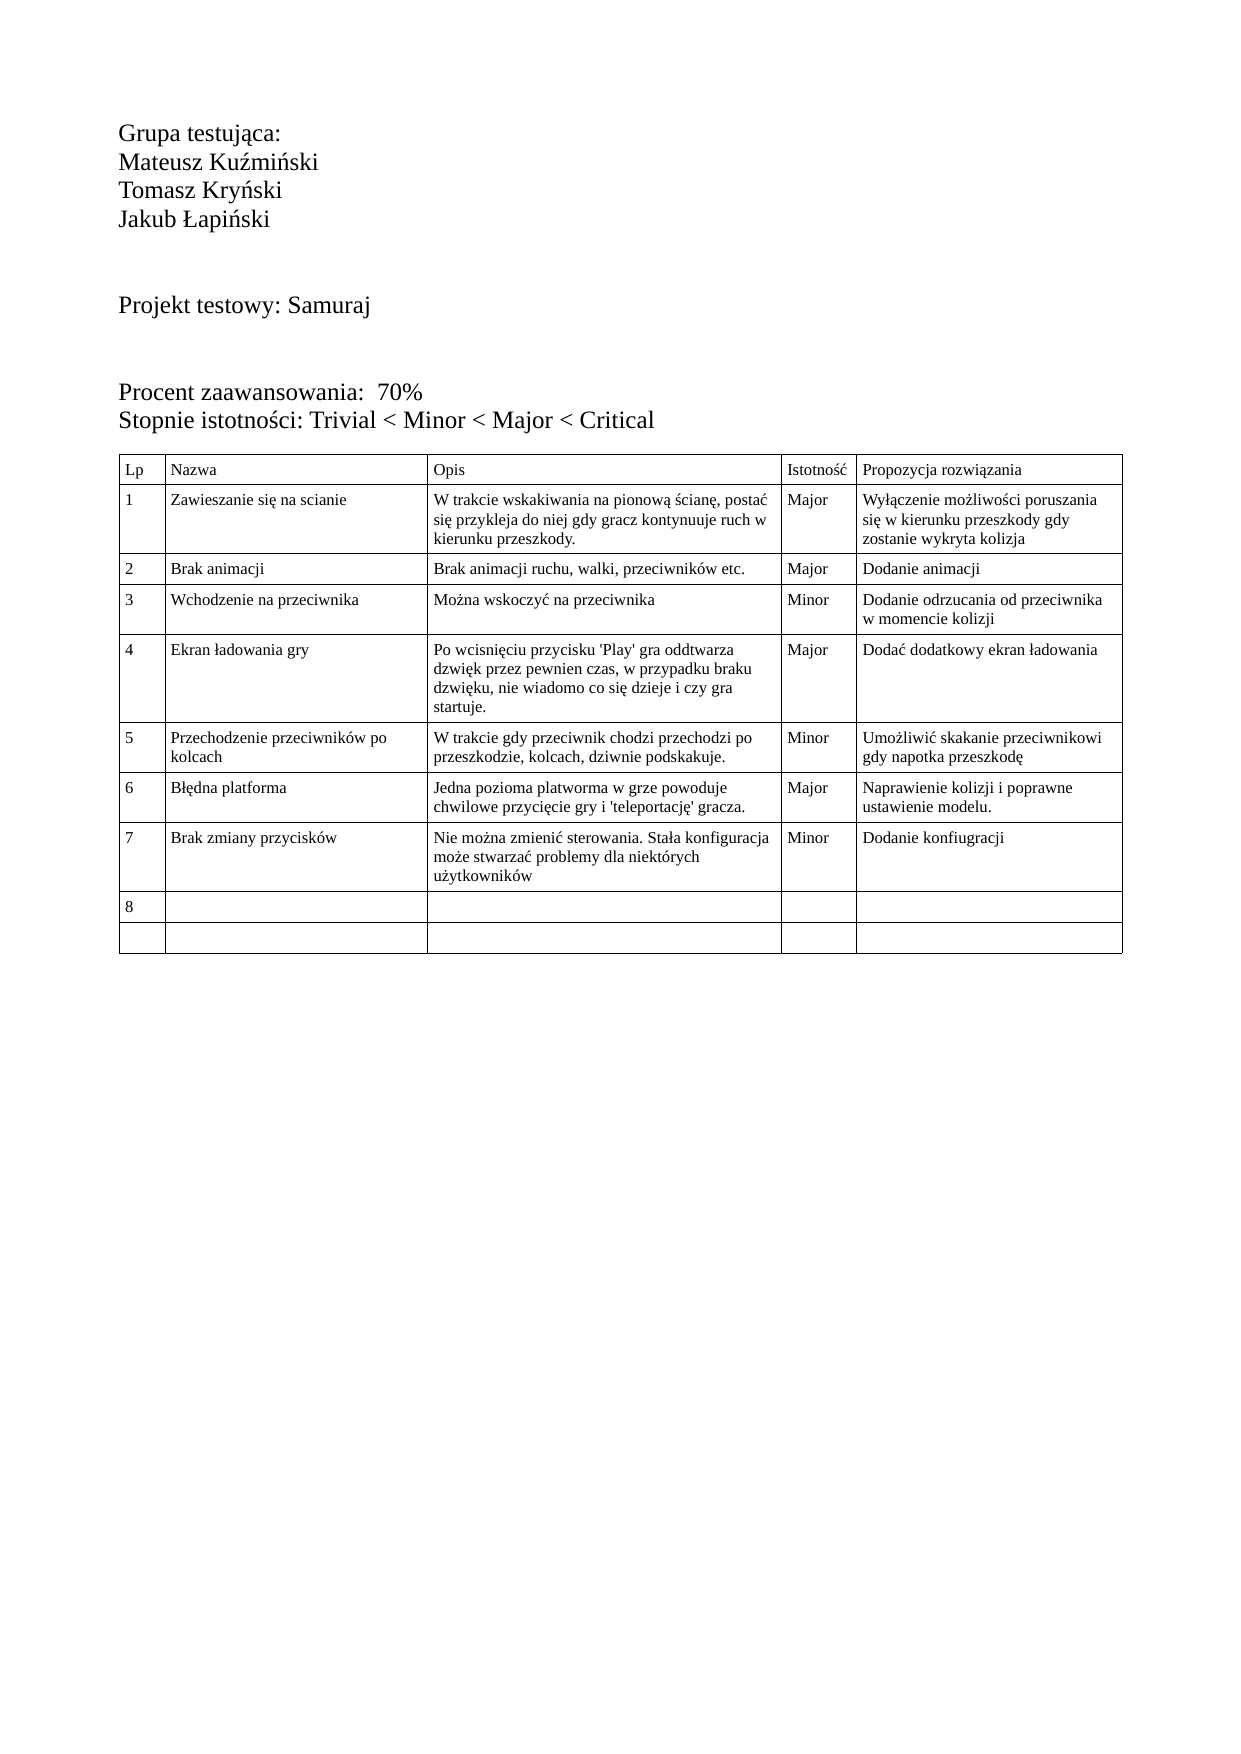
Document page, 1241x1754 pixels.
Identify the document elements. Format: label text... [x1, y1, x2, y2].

table_cell Błędna platforma [166, 773, 427, 822]
table_cell [428, 892, 781, 922]
table_cell 3 [120, 585, 165, 634]
text Tomasz Kryński [118, 176, 1122, 204]
table_cell [428, 923, 781, 952]
table_cell [782, 892, 856, 922]
text Mateusz Kuźmiński [118, 147, 1122, 176]
table_cell Minor [782, 723, 856, 772]
table_cell 8 [120, 892, 165, 922]
table_cell Minor [782, 585, 856, 634]
table_cell Brak animacji ruchu, walki, przeciwników etc. [428, 554, 781, 584]
table_cell Po wcisnięciu przycisku 'Play' gra oddtwarza dzwięk przez pewnien czas, w przypadku braku dzwięku, nie wiadomo co się dzieje i czy gra startuje. [428, 635, 781, 722]
table_cell Minor [782, 823, 856, 891]
table_cell [166, 923, 427, 952]
table_cell Ekran ładowania gry [166, 635, 427, 722]
table_cell Wchodzenie na przeciwnika [166, 585, 427, 634]
table_cell [782, 923, 856, 952]
table_cell Naprawienie kolizji i poprawne ustawienie modelu. [857, 773, 1122, 822]
table_cell Brak zmiany przycisków [166, 823, 427, 891]
table_cell 5 [120, 723, 165, 772]
table_cell Umożliwić skakanie przeciwnikowi gdy napotka przeszkodę [857, 723, 1122, 772]
table_cell Można wskoczyć na przeciwnika [428, 585, 781, 634]
table_header Nazwa [166, 455, 427, 484]
table_cell Wyłączenie możliwości poruszania się w kierunku przeszkody gdy zostanie wykryta kolizja [857, 485, 1122, 553]
table_cell 2 [120, 554, 165, 584]
table_header Istotność [782, 455, 856, 484]
table_cell 7 [120, 823, 165, 891]
table_cell Zawieszanie się na scianie [166, 485, 427, 553]
table_cell Major [782, 485, 856, 553]
text Projekt testowy: Samuraj [118, 291, 1122, 319]
table_cell Dodać dodatkowy ekran ładowania [857, 635, 1122, 722]
table_cell 4 [120, 635, 165, 722]
table_cell 1 [120, 485, 165, 553]
table_cell [166, 892, 427, 922]
table_cell Przechodzenie przeciwników po kolcach [166, 723, 427, 772]
table_cell W trakcie gdy przeciwnik chodzi przechodzi po przeszkodzie, kolcach, dziwnie podskakuje. [428, 723, 781, 772]
table_cell [857, 923, 1122, 952]
table_cell Major [782, 554, 856, 584]
text Stopnie istotności: Trivial < Minor < Major < Critical [118, 406, 1122, 434]
table_cell Brak animacji [166, 554, 427, 584]
table_header Propozycja rozwiązania [857, 455, 1122, 484]
table_header Lp [120, 455, 165, 484]
table_cell W trakcie wskakiwania na pionową ścianę, postać się przykleja do niej gdy gracz kontynuuje ruch w kierunku przeszkody. [428, 485, 781, 553]
text Jakub Łapiński [118, 204, 1122, 233]
table_cell Major [782, 773, 856, 822]
table_cell Dodanie odrzucania od przeciwnika w momencie kolizji [857, 585, 1122, 634]
table_header Opis [428, 455, 781, 484]
table_cell Major [782, 635, 856, 722]
table_cell Dodanie animacji [857, 554, 1122, 584]
table_cell 6 [120, 773, 165, 822]
table_cell [120, 923, 165, 952]
text Procent zaawansowania: 70% [118, 377, 1122, 406]
text Grupa testująca: [118, 118, 1122, 147]
table_cell Dodanie konfiugracji [857, 823, 1122, 891]
table_cell Jedna pozioma platworma w grze powoduje chwilowe przycięcie gry i 'teleportację' gracza. [428, 773, 781, 822]
table_cell [857, 892, 1122, 922]
table_cell Nie można zmienić sterowania. Stała konfiguracja może stwarzać problemy dla niektórych użytkowników [428, 823, 781, 891]
